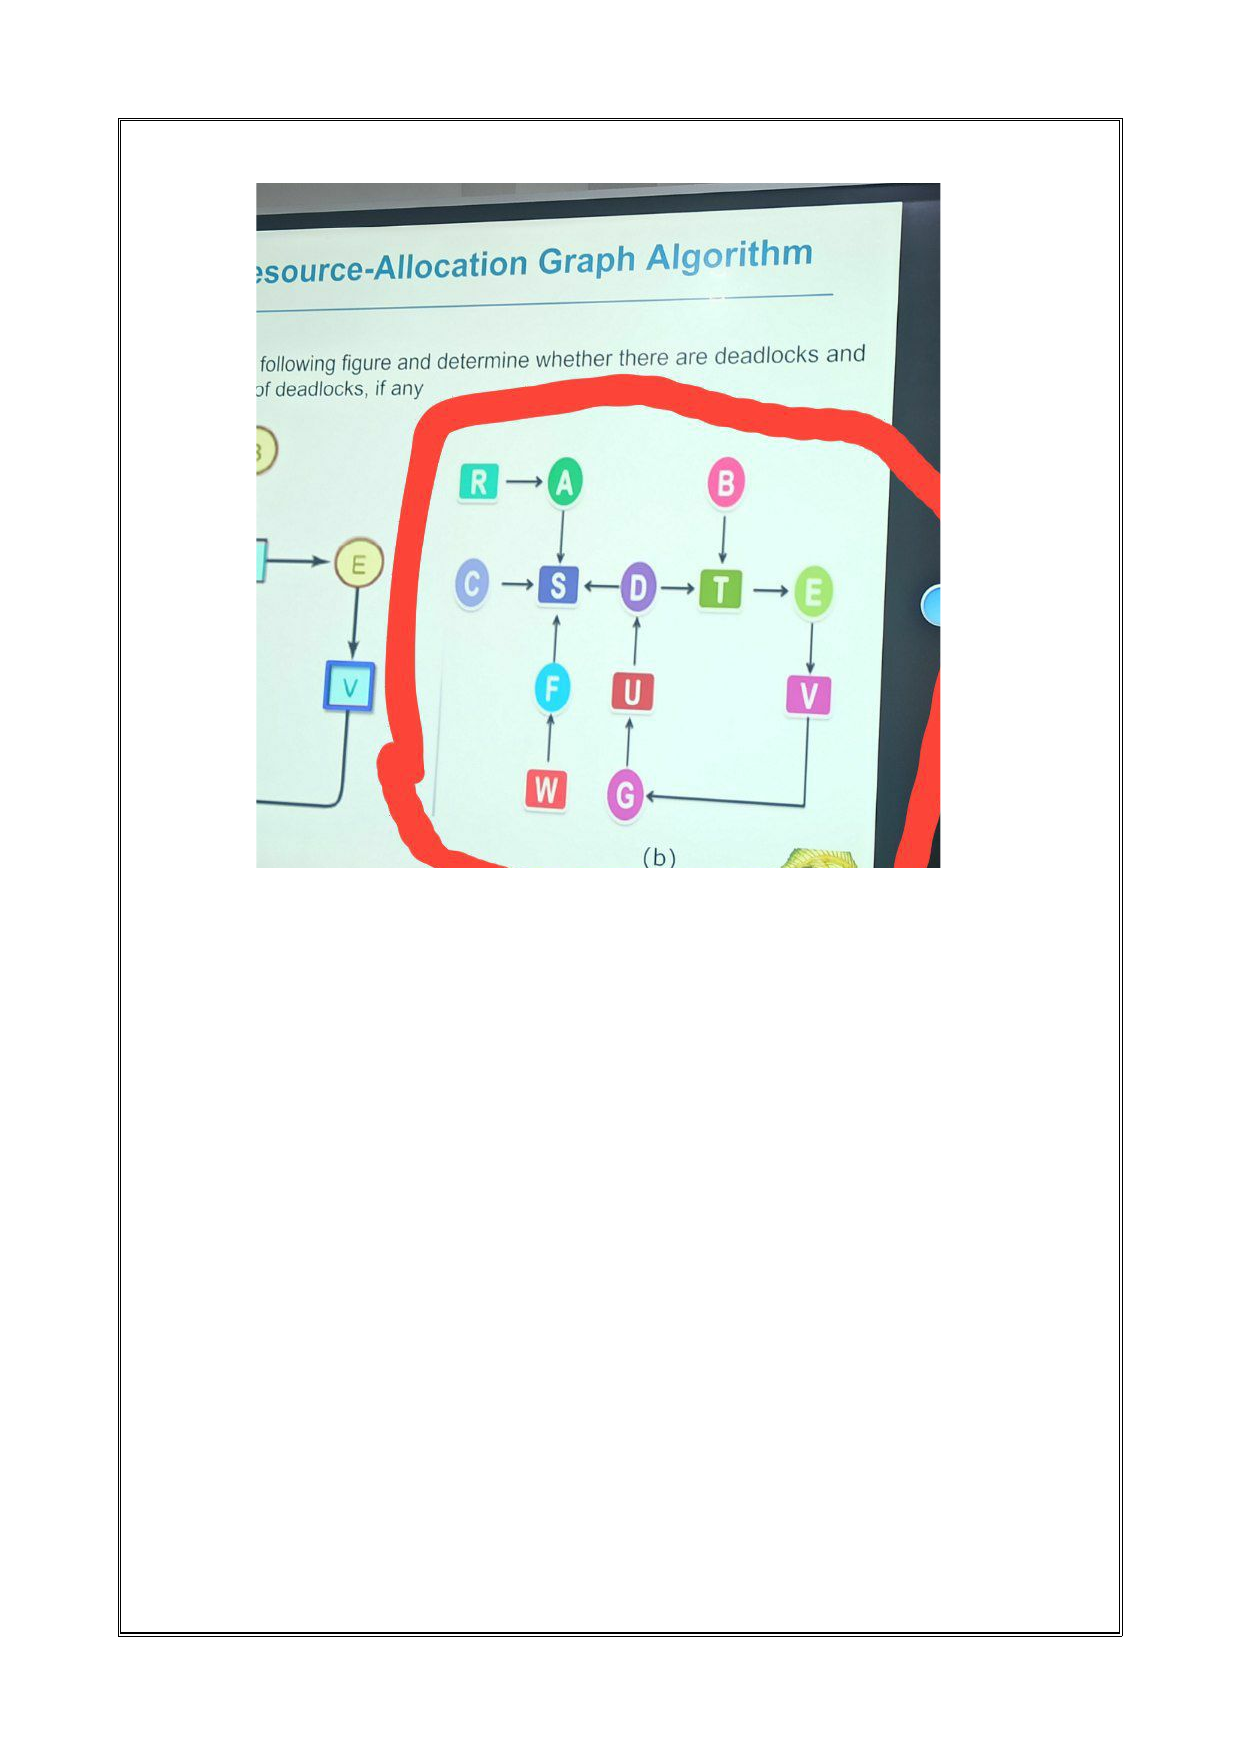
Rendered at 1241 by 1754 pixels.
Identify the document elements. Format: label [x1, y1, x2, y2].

picture [256, 183, 941, 868]
